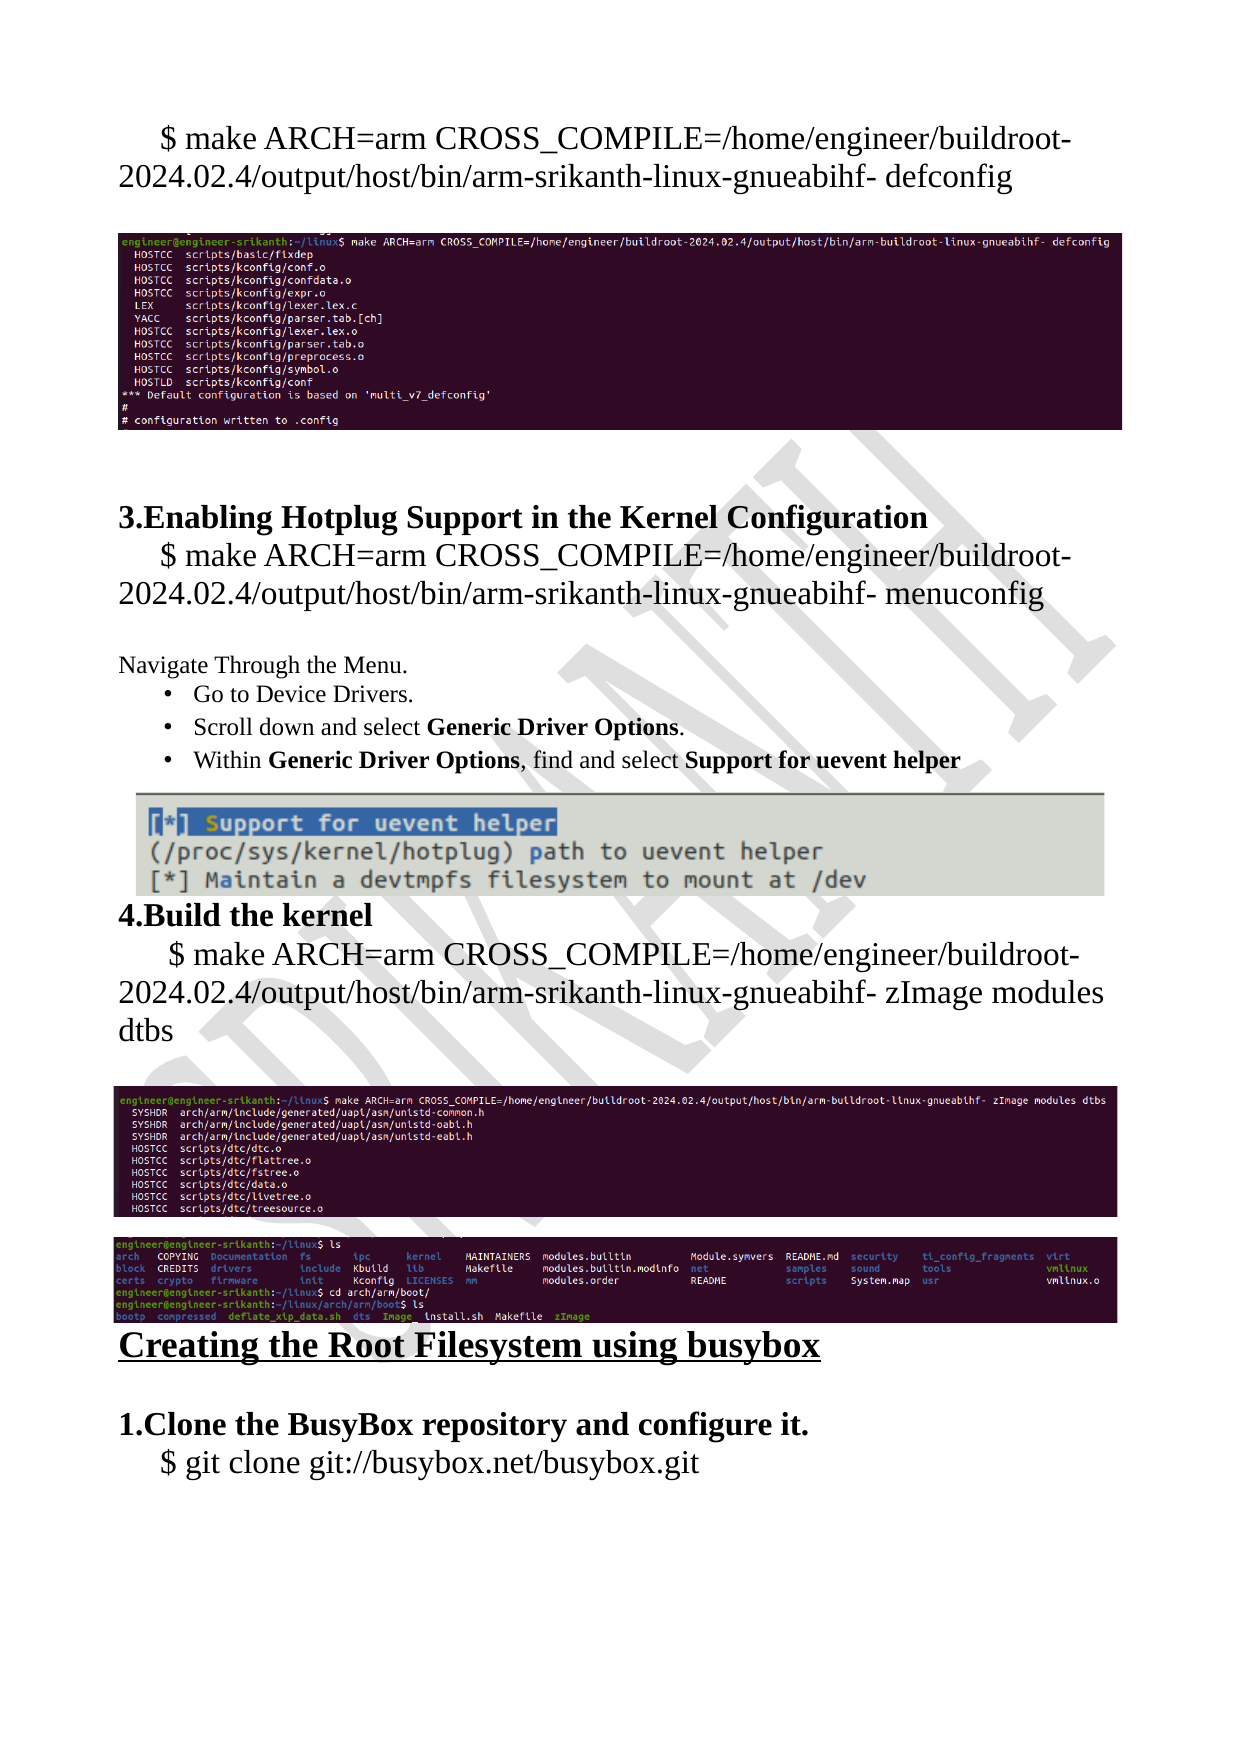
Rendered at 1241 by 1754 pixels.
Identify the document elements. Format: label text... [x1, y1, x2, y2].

list Scroll down and select Generic Driver Options. [1022, 712, 1122, 741]
text $ make ARCH=arm CROSS_COMPILE=/home/engineer/buildroot-2024.02.4/output/host/bin/arm-srikanth-linux-gnueabihf- defconfig [118, 118, 1122, 195]
text $ make ARCH=arm CROSS_COMPILE=/home/engineer/buildroot-2024.02.4/output/host/bin/arm-srikanth-linux-gnueabihf- zImage modules dtbs [352, 934, 533, 1049]
text $ make ARCH=arm CROSS_COMPILE=/home/engineer/buildroot-2024.02.4/output/host/bin/arm-srikanth-linux-gnueabihf- menuconfig [982, 535, 1122, 612]
text [843, 650, 978, 679]
text 4.Build the kernel [118, 860, 332, 934]
list Within Generic Driver Options, find and select Support for uevent helper [758, 745, 814, 774]
text $ make ARCH=arm CROSS_COMPILE=/home/engineer/buildroot-2024.02.4/output/host/bin/arm-srikanth-linux-gnueabihf- zImage modules dtbs [118, 934, 437, 1049]
text $ make ARCH=arm CROSS_COMPILE=/home/engineer/buildroot-2024.02.4/output/host/bin/arm-srikanth-linux-gnueabihf- menuconfig [118, 535, 704, 612]
list Scroll down and select Generic Driver Options. [703, 712, 781, 741]
text [599, 650, 719, 679]
list Scroll down and select Generic Driver Options. [770, 712, 903, 741]
list Scroll down and select Generic Driver Options. [638, 712, 703, 741]
text 3.Enabling Hotplug Support in the Kernel Configuration [827, 497, 943, 535]
list Within Generic Driver Options, find and select Support for uevent helper [164, 745, 518, 774]
list Within Generic Driver Options, find and select Support for uevent helper [671, 745, 758, 774]
text [708, 650, 841, 679]
text 4.Build the kernel [479, 896, 641, 934]
text 4.Build the kernel [733, 896, 819, 934]
text 3.Enabling Hotplug Support in the Kernel Configuration [944, 497, 1122, 535]
list [872, 679, 1007, 708]
text 3.Enabling Hotplug Support in the Kernel Configuration [118, 497, 731, 535]
list Scroll down and select Generic Driver Options. [164, 712, 649, 741]
text 1.Clone the BusyBox repository and configure it. [118, 1404, 1122, 1442]
list Go to Device Drivers. [164, 679, 616, 708]
text $ make ARCH=arm CROSS_COMPILE=/home/engineer/buildroot-2024.02.4/output/host/bin/arm-srikanth-linux-gnueabihf- menuconfig [729, 535, 911, 612]
text 3.Enabling Hotplug Support in the Kernel Configuration [761, 497, 811, 535]
text 4.Build the kernel [410, 896, 481, 934]
text 4.Build the kernel [651, 896, 744, 934]
list Within Generic Driver Options, find and select Support for uevent helper [535, 745, 682, 774]
list Within Generic Driver Options, find and select Support for uevent helper [803, 745, 936, 774]
text Creating the Root Filesystem using busybox [118, 1116, 1122, 1366]
text [980, 650, 1073, 679]
text [1084, 650, 1122, 679]
list [648, 679, 748, 708]
text $ make ARCH=arm CROSS_COMPILE=/home/engineer/buildroot-2024.02.4/output/host/bin/arm-srikanth-linux-gnueabihf- zImage modules dtbs [244, 1003, 339, 1049]
list Scroll down and select Generic Driver Options. [905, 712, 1015, 741]
text 4.Build the kernel [339, 896, 418, 934]
list [737, 679, 870, 708]
list [1009, 679, 1122, 708]
text $ make ARCH=arm CROSS_COMPILE=/home/engineer/buildroot-2024.02.4/output/host/bin/arm-srikanth-linux-gnueabihf- zImage modules dtbs [448, 934, 506, 989]
text 4.Build the kernel [829, 860, 1122, 934]
text $ make ARCH=arm CROSS_COMPILE=/home/engineer/buildroot-2024.02.4/output/host/bin/arm-srikanth-linux-gnueabihf- menuconfig [919, 545, 1029, 612]
text Navigate Through the Menu. [118, 650, 578, 679]
text $ make ARCH=arm CROSS_COMPILE=/home/engineer/buildroot-2024.02.4/output/host/bin/arm-srikanth-linux-gnueabihf- zImage modules dtbs [518, 979, 641, 1049]
text $ git clone git://busybox.net/busybox.git [118, 1442, 1122, 1481]
text $ make ARCH=arm CROSS_COMPILE=/home/engineer/buildroot-2024.02.4/output/host/bin/arm-srikanth-linux-gnueabihf- zImage modules dtbs [496, 934, 1122, 1049]
list Within Generic Driver Options, find and select Support for uevent helper [938, 745, 1122, 774]
text $ make ARCH=arm CROSS_COMPILE=/home/engineer/buildroot-2024.02.4/output/host/bin/arm-srikanth-linux-gnueabihf- menuconfig [690, 558, 774, 612]
list [610, 684, 649, 708]
